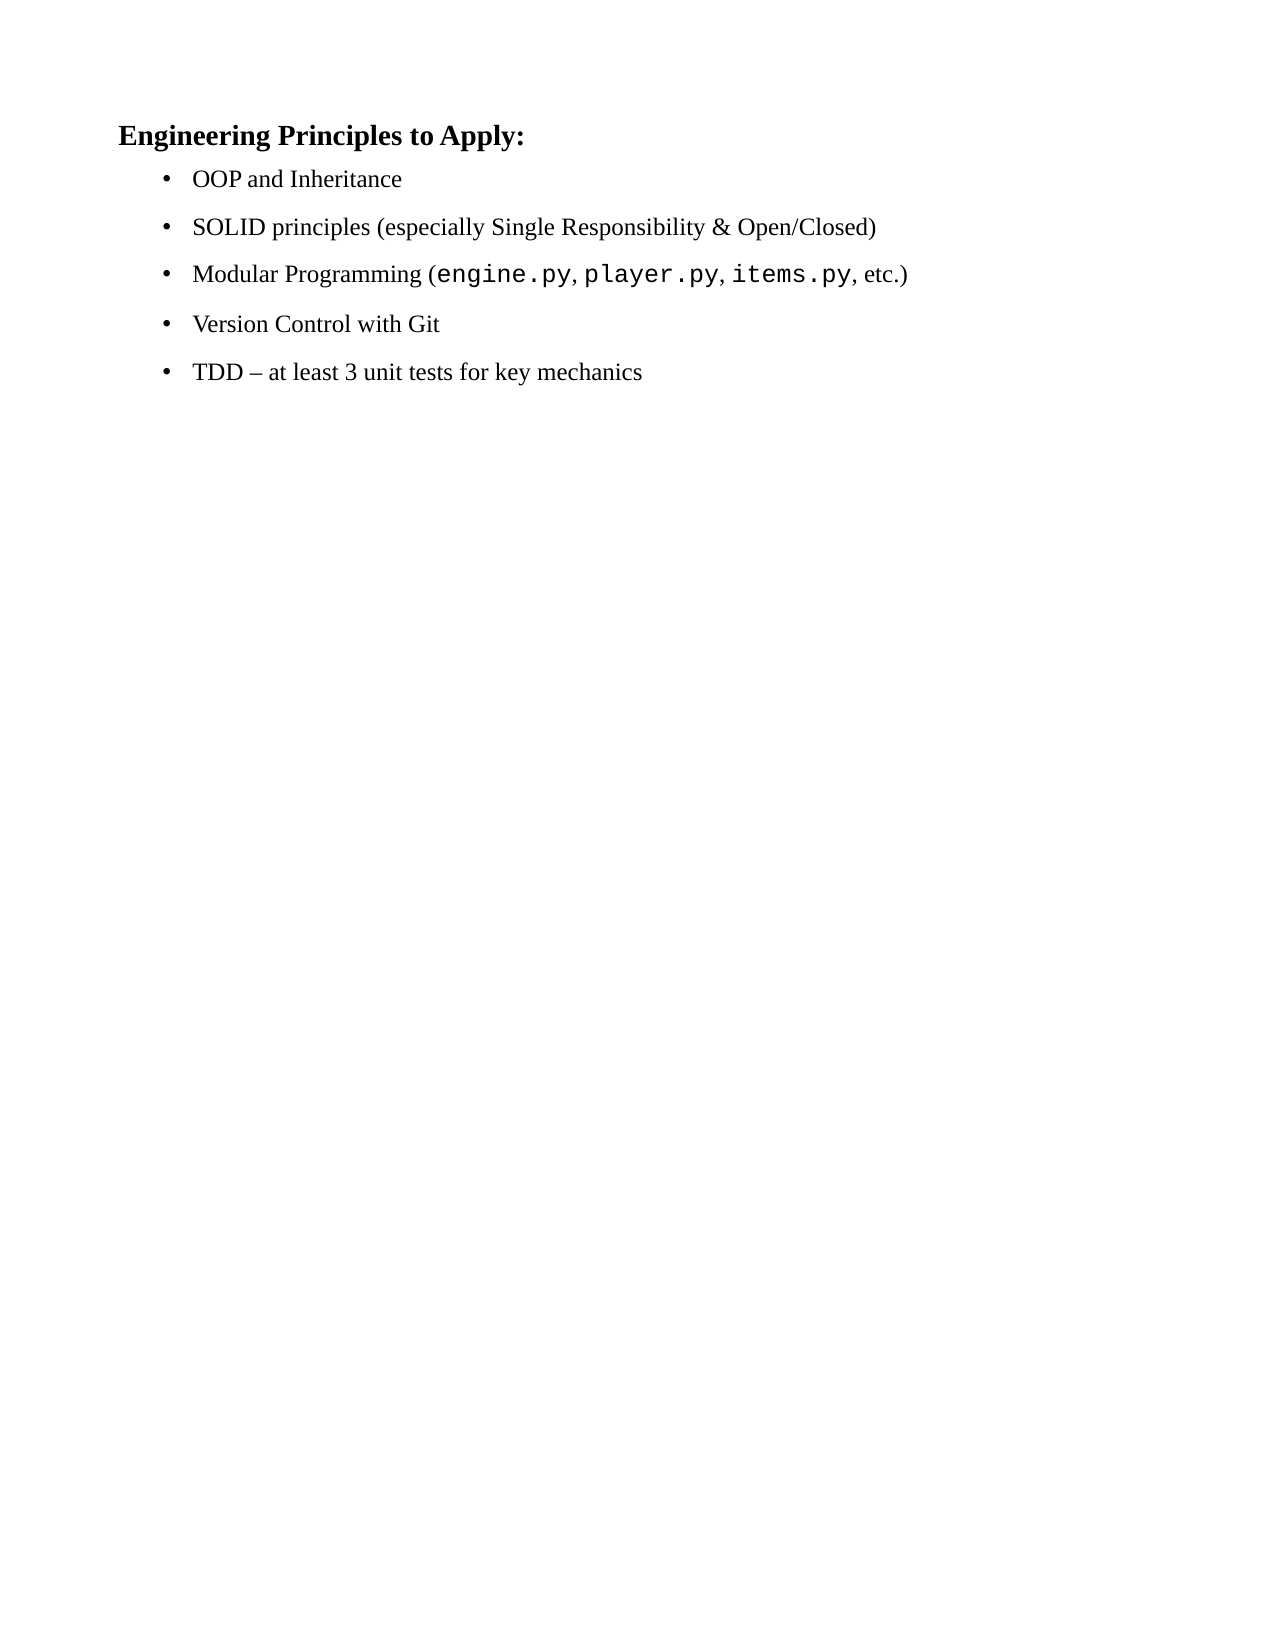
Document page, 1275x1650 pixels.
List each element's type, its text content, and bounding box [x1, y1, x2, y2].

subtitle Engineering Principles to Apply: [118, 118, 1157, 152]
list SOLID principles (especially Single Responsibility & Open/Closed) [162, 212, 1157, 241]
list TDD – at least 3 unit tests for key mechanics [162, 357, 1157, 386]
list OOP and Inheritance [162, 164, 1157, 193]
list Version Control with Git [162, 309, 1157, 338]
list Modular Programming (engine.py, player.py, items.py, etc.) [162, 259, 1157, 290]
